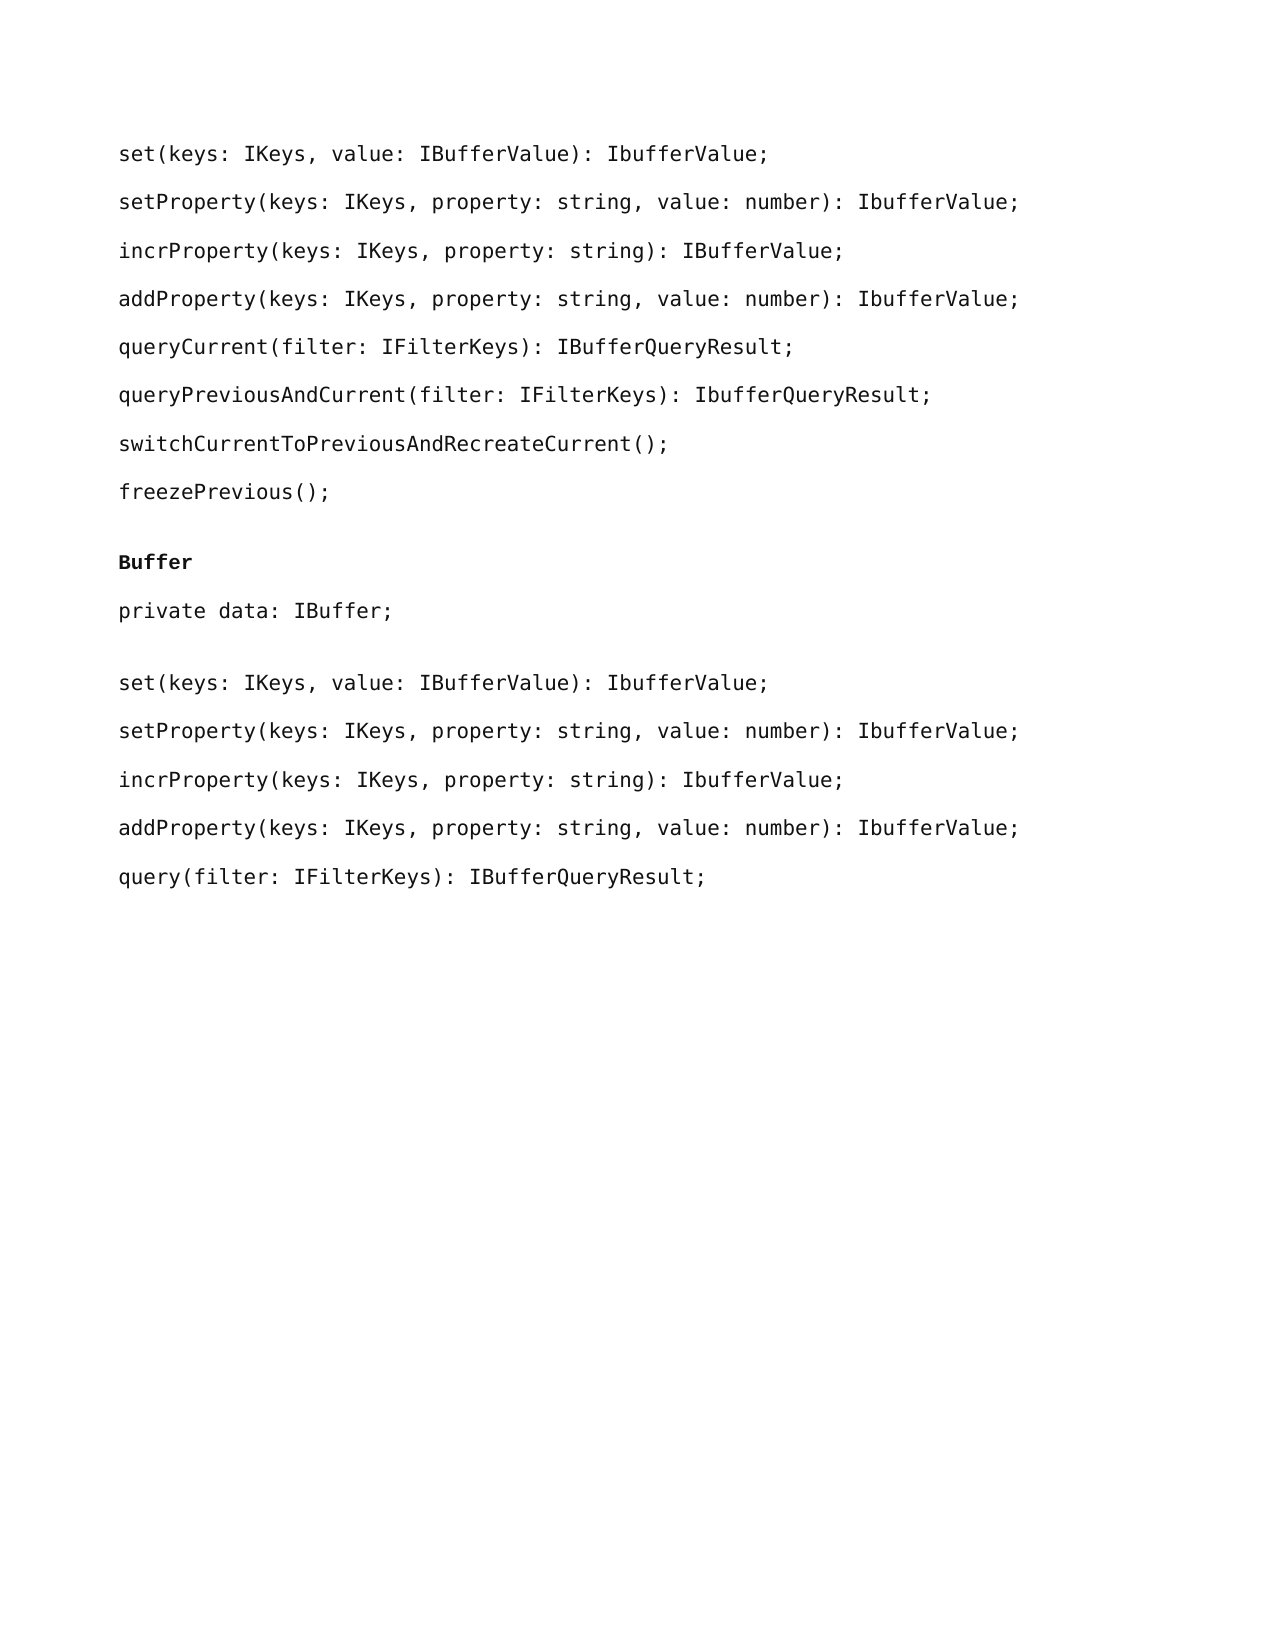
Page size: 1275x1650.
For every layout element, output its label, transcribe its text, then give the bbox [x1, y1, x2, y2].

text query(filter: IFilterKeys): IBufferQueryResult; [118, 865, 1157, 889]
text setProperty(keys: IKeys, property: string, value: number): IbufferValue; [118, 190, 1157, 214]
text incrProperty(keys: IKeys, property: string): IBufferValue; [118, 239, 1157, 263]
text set(keys: IKeys, value: IBufferValue): IbufferValue; [118, 671, 1157, 695]
text switchCurrentToPreviousAndRecreateCurrent(); [118, 432, 1157, 456]
text addProperty(keys: IKeys, property: string, value: number): IbufferValue; [118, 287, 1157, 311]
text setProperty(keys: IKeys, property: string, value: number): IbufferValue; [118, 719, 1157, 743]
text queryPreviousAndCurrent(filter: IFilterKeys): IbufferQueryResult; [118, 383, 1157, 407]
text set(keys: IKeys, value: IBufferValue): IbufferValue; [118, 142, 1157, 166]
text addProperty(keys: IKeys, property: string, value: number): IbufferValue; [118, 816, 1157, 841]
text queryCurrent(filter: IFilterKeys): IBufferQueryResult; [118, 335, 1157, 359]
text private data: IBuffer; [118, 599, 1157, 623]
text incrProperty(keys: IKeys, property: string): IbufferValue; [118, 768, 1157, 792]
text Buffer [118, 552, 1157, 576]
text freezePrevious(); [118, 480, 1157, 504]
